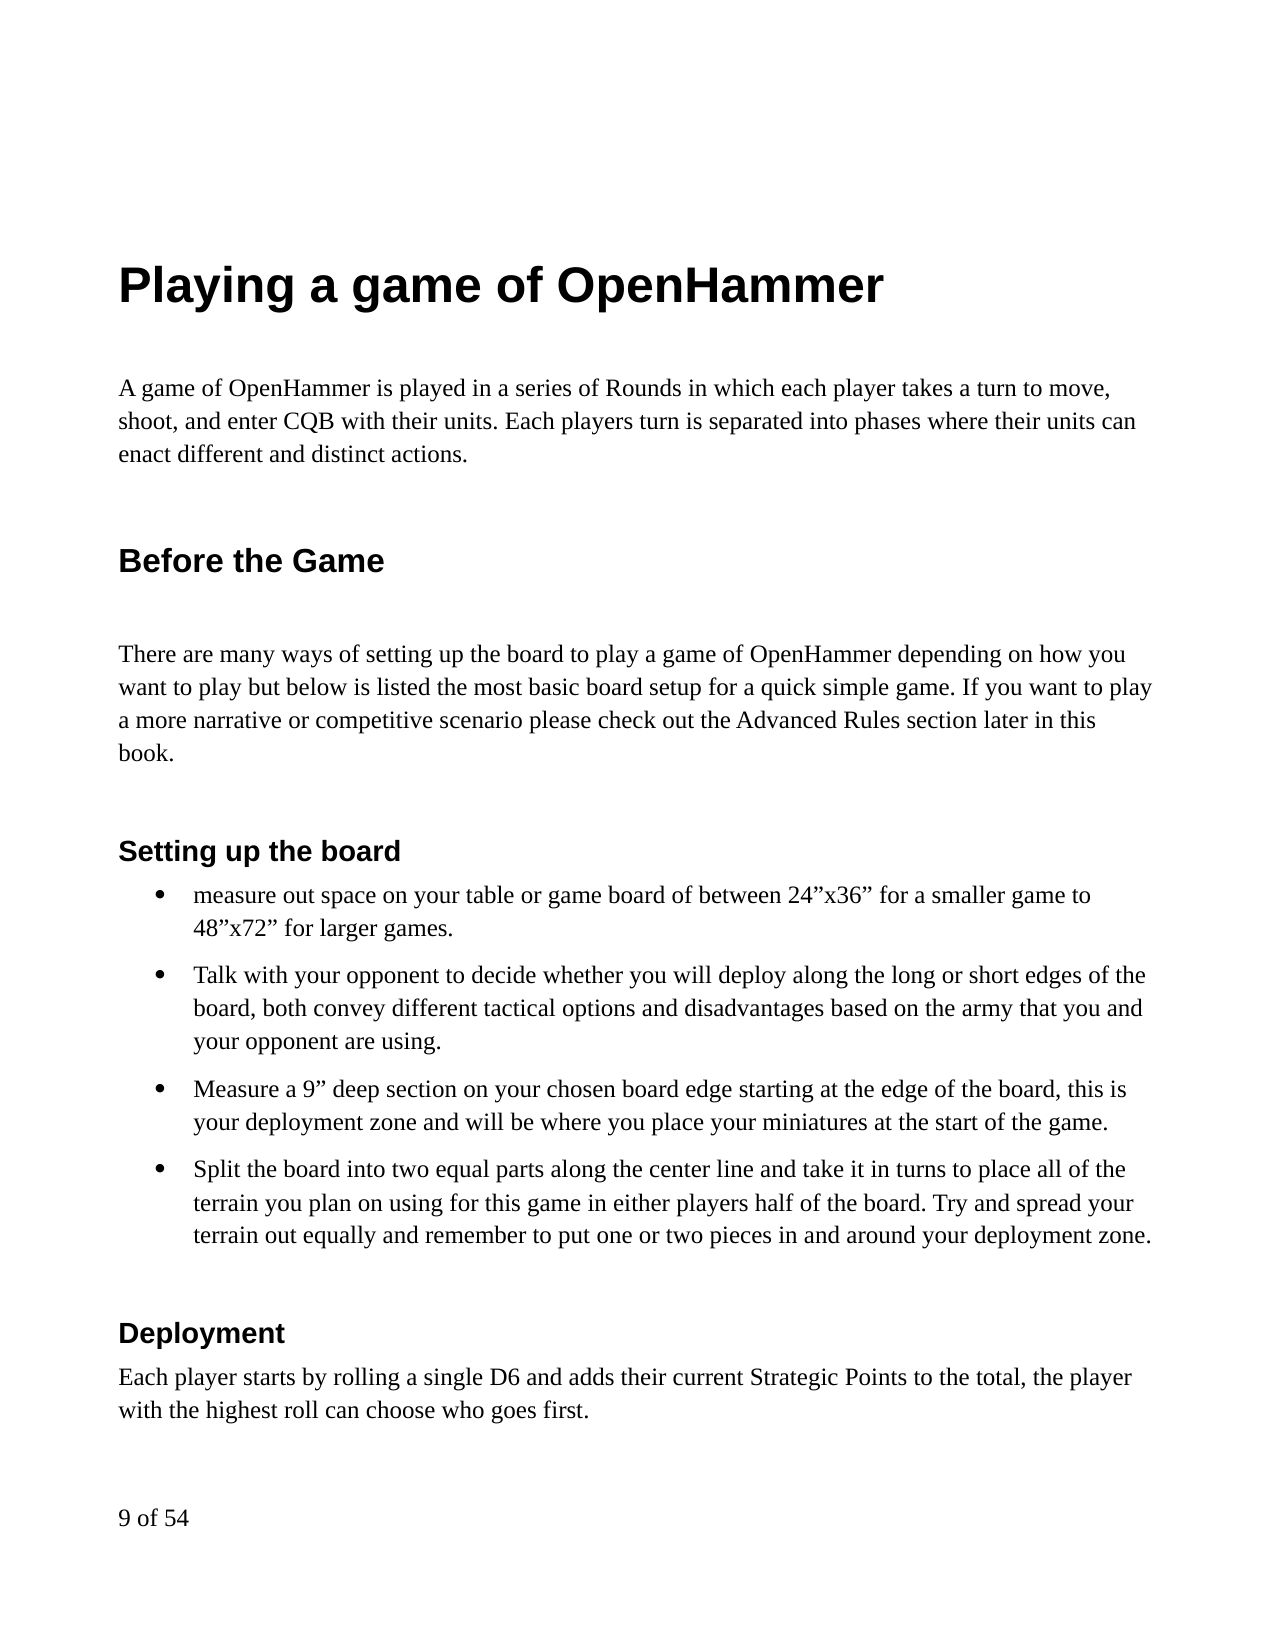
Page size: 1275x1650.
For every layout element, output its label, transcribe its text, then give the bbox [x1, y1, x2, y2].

list Split the board into two equal parts along the center line and take it in turns to place all of the terrain you plan on using for this game in either players half of the board. Try and spread your terrain out equally and remember to put one or two pieces in and around your deployment zone. [156, 1154, 1157, 1249]
list Talk with your opponent to decide whether you will deploy along the long or short edges of the board, both convey different tactical options and disadvantages based on the army that you and your opponent are using. [156, 960, 1157, 1055]
list Measure a 9” deep section on your chosen board edge starting at the edge of the board, this is your deployment zone and will be where you place your miniatures at the start of the game. [156, 1074, 1157, 1136]
text There are many ways of setting up the board to play a game of OpenHammer depending on how you want to play but below is listed the most basic board setup for a quick simple game. If you want to play a more narrative or competitive scenario please check out the Advanced Rules section later in this book. [118, 639, 1157, 767]
text Each player starts by rolling a single D6 and adds their current Strategic Points to the total, the player with the highest roll can choose who goes first. [118, 1362, 1157, 1424]
subtitle Before the Game [118, 541, 1157, 579]
subtitle Setting up the board [118, 834, 1157, 867]
text A game of OpenHammer is played in a series of Rounds in which each player takes a turn to move, shoot, and enter CQB with their units. Each players turn is separated into phases where their units can enact different and distinct actions. [118, 373, 1157, 468]
subtitle Deployment [118, 1316, 1157, 1349]
subtitle Playing a game of OpenHammer [118, 256, 1157, 313]
list measure out space on your table or game board of between 24”x36” for a smaller game to 48”x72” for larger games. [156, 880, 1157, 941]
